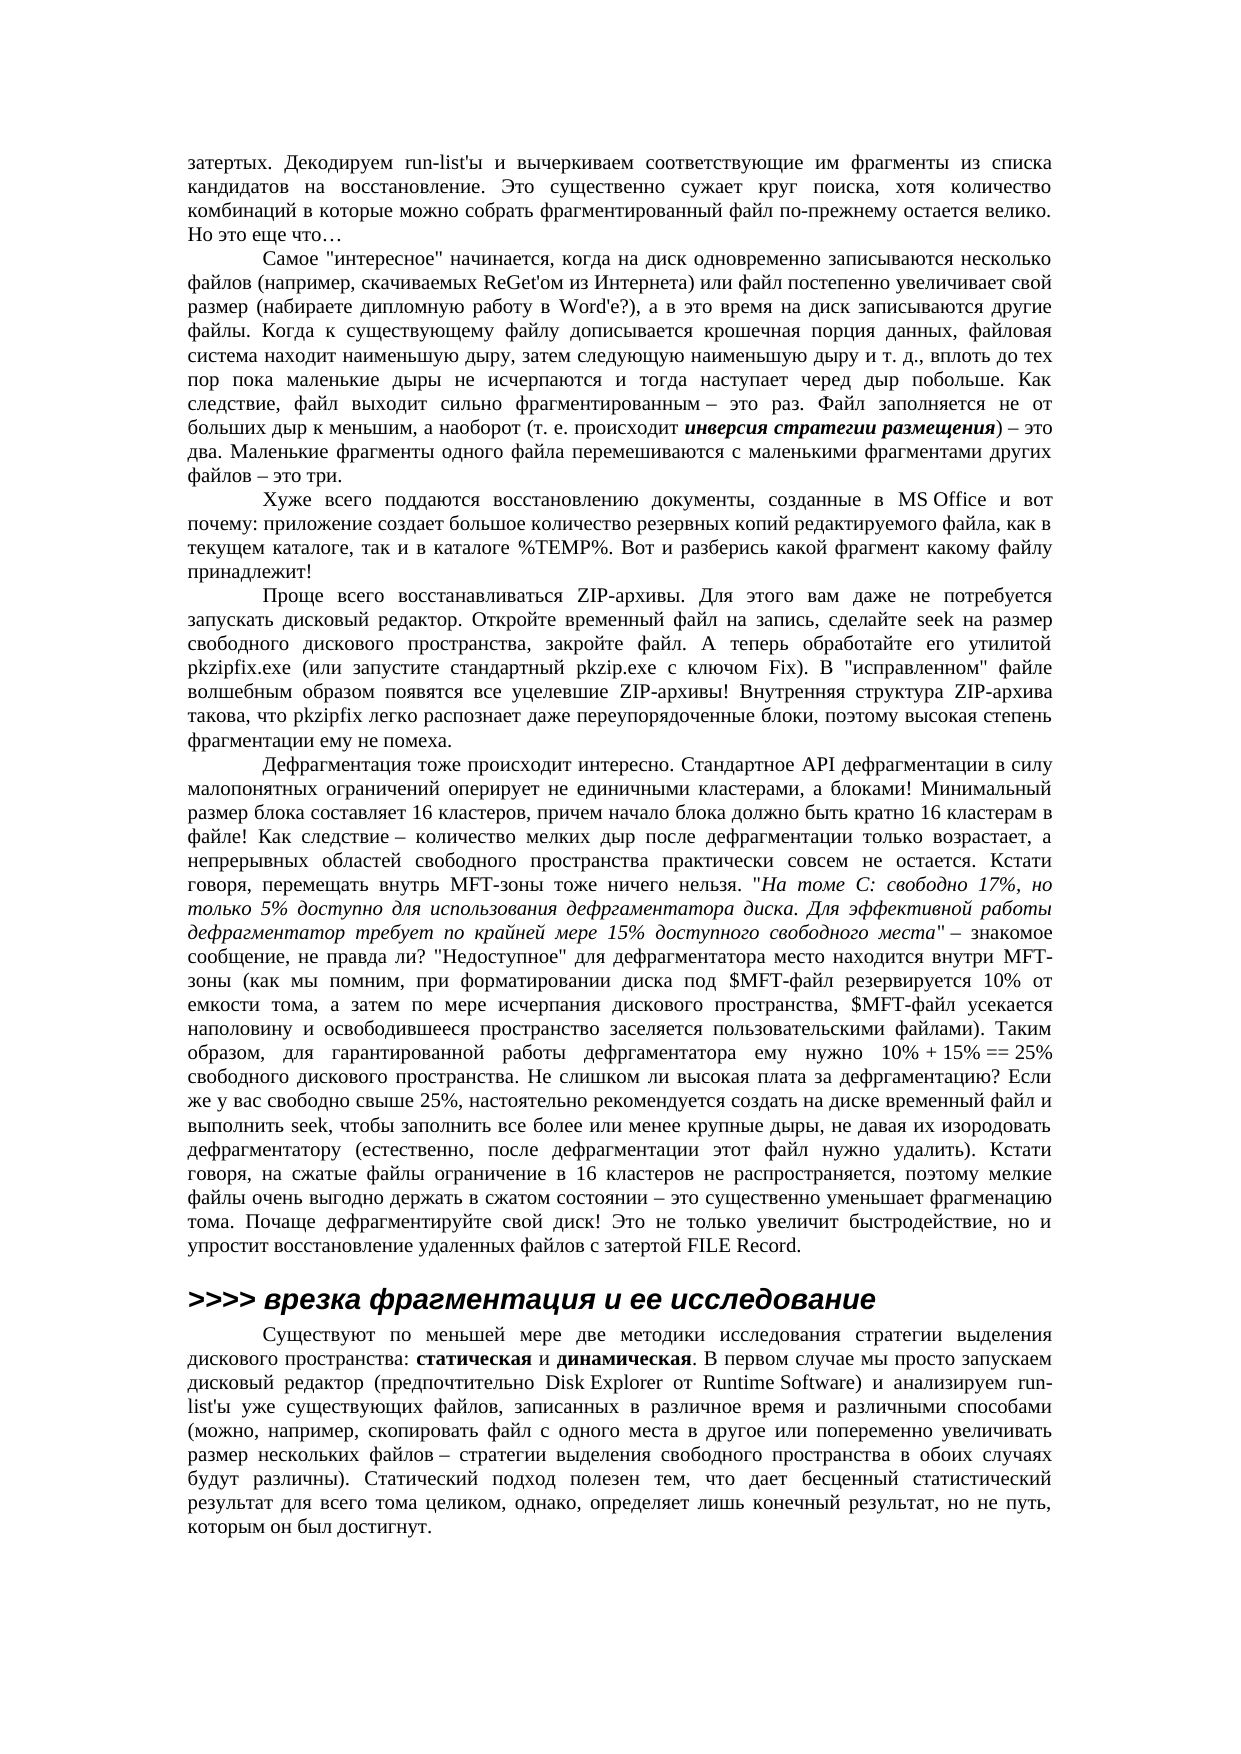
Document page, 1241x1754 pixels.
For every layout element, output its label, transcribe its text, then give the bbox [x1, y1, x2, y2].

text затертых. Декодируем run-list'ы и вычеркиваем соответствующие им фрагменты из списка кандидатов на восстановление. Это существенно сужает круг поиска, хотя количество комбинаций в которые можно собрать фрагментированный файл по-прежнему остается велико. Но это еще что… [187, 150, 1053, 246]
text Хуже всего поддаются восстановлению документы, созданные в MS Office и вот почему: приложение создает большое количество резервных копий редактируемого файла, как в текущем каталоге, так и в каталоге %TEMP%. Вот и разберись какой фрагмент какому файлу принадлежит! [187, 487, 1053, 583]
text Проще всего восстанавливаться ZIP-архивы. Для этого вам даже не потребуется запускать дисковый редактор. Откройте временный файл на запись, сделайте seek на размер свободного дискового пространства, закройте файл. А теперь обработайте его утилитой pkzipfix.exe (или запустите стандартный pkzip.exe с ключом Fix). В "исправленном" файле волшебным образом появятся все уцелевшие ZIP-архивы! Внутренняя структура ZIP-архива такова, что pkzipfix легко распознает даже переупорядоченные блоки, поэтому высокая степень фрагментации ему не помеха. [187, 583, 1053, 752]
text Дефрагментация тоже происходит интересно. Стандартное API дефрагментации в силу малопонятных ограничений оперирует не единичными кластерами, а блоками! Минимальный размер блока составляет 16 кластеров, причем начало блока должно быть кратно 16 кластерам в файле! Как следствие – количество мелких дыр после дефрагментации только возрастает, а непрерывных областей свободного пространства практически совсем не остается. Кстати говоря, перемещать внутрь MFT-зоны тоже ничего нельзя. "На томе С: свободно 17%, но только 5% доступно для использования дефргаментатора диска. Для эффективной работы дефрагментатор требует по крайней мере 15% доступного свободного места" – знакомое сообщение, не правда ли? "Недоступное" для дефрагментатора место находится внутри MFT-зоны (как мы помним, при форматировании диска под $MFT-файл резервируется 10% от емкости тома, а затем по мере исчерпания дискового пространства, $MFT-файл усекается наполовину и освободившееся пространство заселяется пользовательскими файлами). Таким образом, для гарантированной работы дефргаментатора ему нужно 10% + 15% == 25% свободного дискового пространства. Не слишком ли высокая плата за дефргаментацию? Если же у вас свободно свыше 25%, настоятельно рекомендуется создать на диске временный файл и выполнить seek, чтобы заполнить все более или менее крупные дыры, не давая их изородовать дефрагментатору (естественно, после дефрагментации этот файл нужно удалить). Кстати говоря, на сжатые файлы ограничение в 16 кластеров не распространяется, поэтому мелкие файлы очень выгодно держать в сжатом состоянии – это существенно уменьшает фрагменацию тома. Почаще дефрагментируйте свой диск! Это не только увеличит быстродействие, но и упростит восстановление удаленных файлов с затертой FILE Record. [187, 752, 1053, 1257]
subtitle >>>> врезка фрагментация и ее исследование [187, 1282, 1053, 1315]
text Самое "интересное" начинается, когда на диск одновременно записываются несколько файлов (например, скачиваемых ReGet'ом из Интернета) или файл постепенно увеличивает свой размер (набираете дипломную работу в Word'е?), а в это время на диск записываются другие файлы. Когда к существующему файлу дописывается крошечная порция данных, файловая система находит наименьшую дыру, затем следующую наименьшую дыру и т. д., вплоть до тех пор пока маленькие дыры не исчерпаются и тогда наступает черед дыр побольше. Как следствие, файл выходит сильно фрагментированным – это раз. Файл заполняется не от больших дыр к меньшим, а наоборот (т. е. происходит инверсия стратегии размещения) – это два. Маленькие фрагменты одного файла перемешиваются с маленькими фрагментами других файлов – это три. [187, 246, 1053, 487]
text Существуют по меньшей мере две методики исследования стратегии выделения дискового пространства: статическая и динамическая. В первом случае мы просто запускаем дисковый редактор (предпочтительно Disk Explorer от Runtime Software) и анализируем run-list'ы уже существующих файлов, записанных в различное время и различными способами (можно, например, скопировать файл с одного места в другое или попеременно увеличивать размер нескольких файлов – стратегии выделения свободного пространства в обоих случаях будут различны). Статический подход полезен тем, что дает бесценный статистический результат для всего тома целиком, однако, определяет лишь конечный результат, но не путь, которым он был достигнут. [187, 1322, 1053, 1538]
